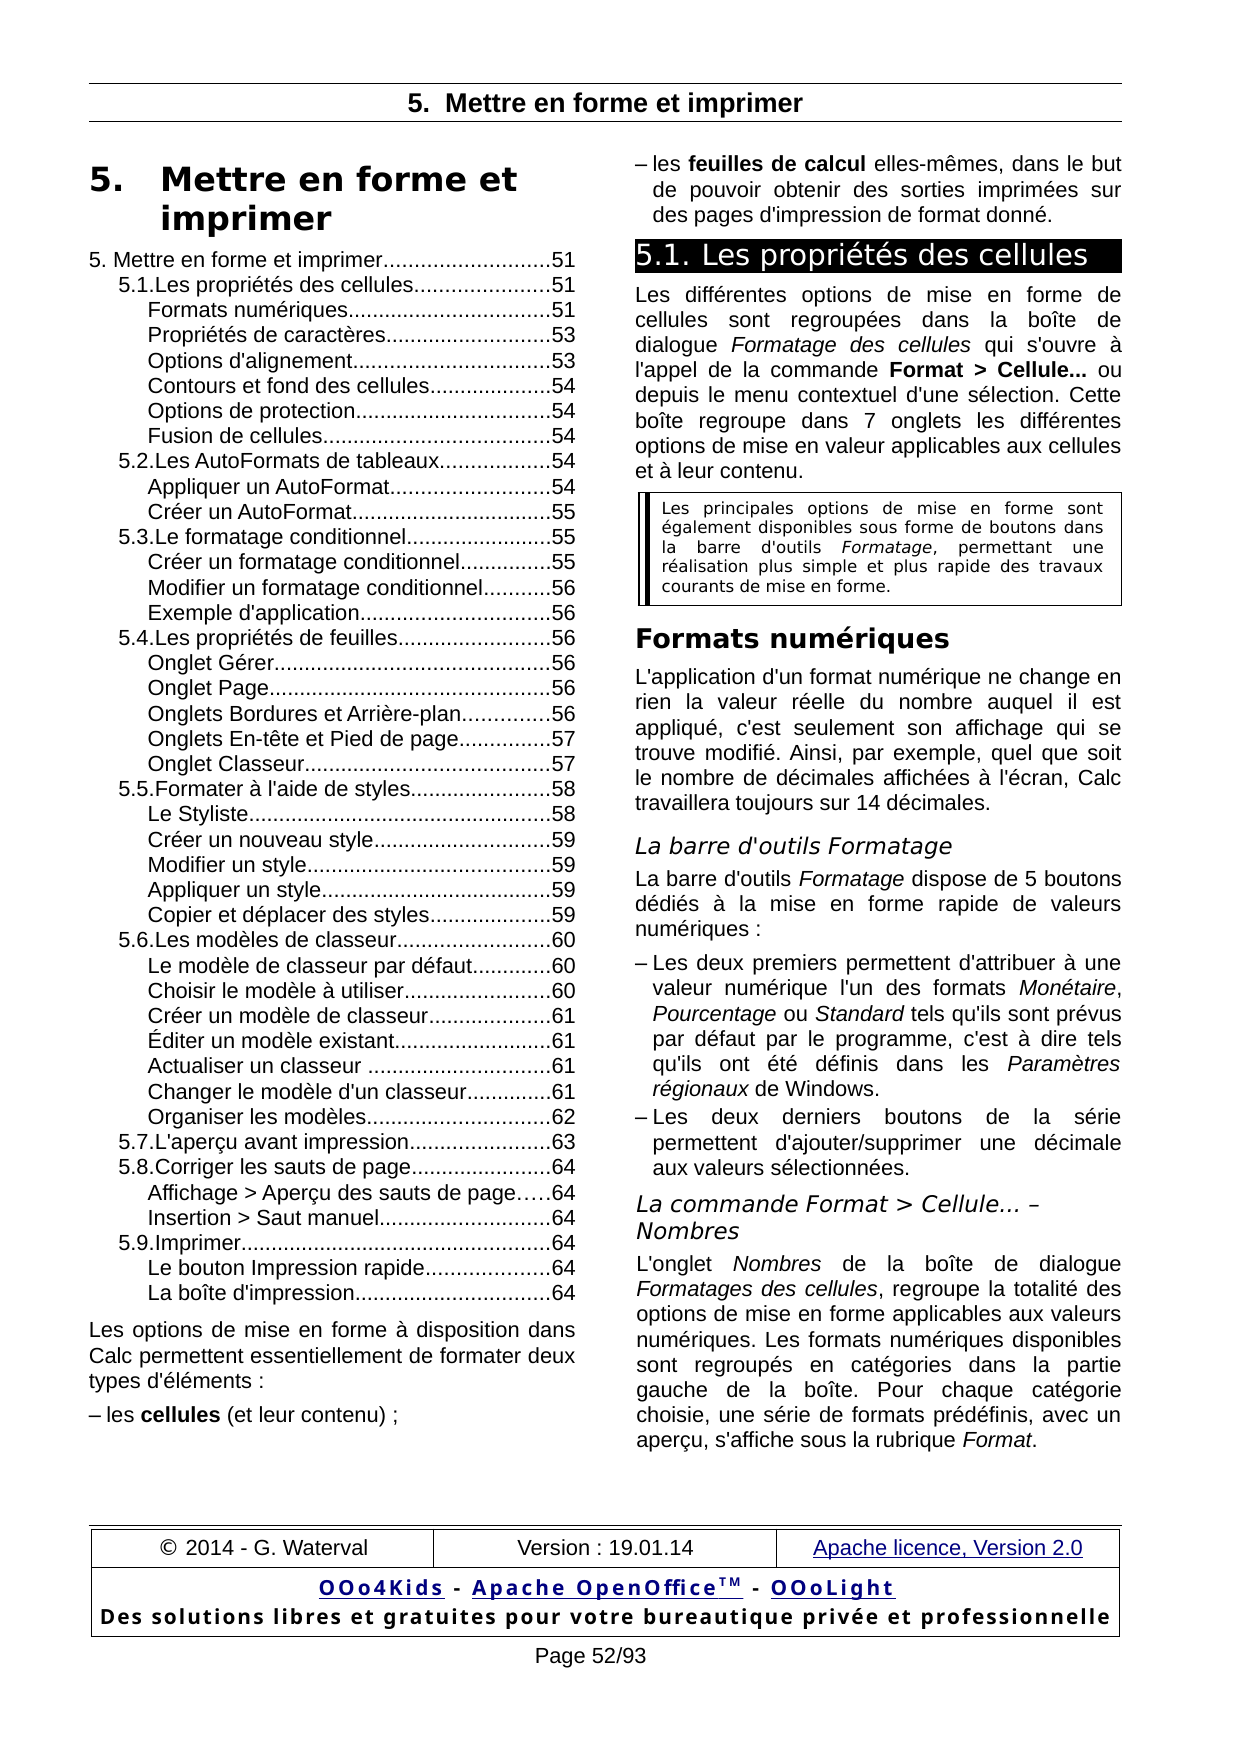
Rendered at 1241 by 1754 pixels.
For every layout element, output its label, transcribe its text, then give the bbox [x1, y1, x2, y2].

text Onglet Page 56 [147, 675, 576, 701]
text Onglet Gérer 56 [147, 650, 576, 675]
text Copier et déplacer des styles 59 [147, 902, 576, 927]
subtitle Formats numériques [635, 623, 1122, 655]
text Appliquer un AutoFormat 54 [147, 474, 576, 499]
text Créer un AutoFormat 55 [147, 499, 576, 524]
text L'onglet Nombres de la boîte de dialogue Formatages des cellules, regroupe la totalité des options de mise en forme applicables aux valeurs numériques. Les formats numériques disponibles sont regroupés en catégories dans la partie gauche de la boîte. Pour chaque catégorie choisie, une série de formats prédéfinis, avec un aperçu, s'affiche sous la rubrique Format. [636, 1251, 1122, 1452]
text Appliquer un style 59 [147, 877, 576, 902]
subtitle Mettre en forme et imprimer [88, 160, 576, 238]
text Créer un formatage conditionnel 55 [147, 549, 576, 574]
text Affichage > Aperçu des sauts de page 64 [147, 1179, 576, 1205]
table_header Les principales options de mise en forme sont également disponibles sous forme de boutons dans la barre d'outils Formatage, permettant une réalisation plus simple et plus rapide des travaux courants de mise en forme. [650, 493, 1121, 605]
list les cellules (et leur contenu) ; [88, 1402, 576, 1427]
subtitle Les propriétés des cellules [635, 239, 1122, 273]
text 5.7.L'aperçu avant impression 63 [118, 1129, 576, 1154]
text 5.9.Imprimer 64 [118, 1230, 576, 1255]
text Le Styliste 58 [147, 801, 576, 827]
text Modifier un style 59 [147, 852, 576, 877]
text Organiser les modèles 62 [147, 1104, 576, 1129]
text Actualiser un classeur 61 [147, 1053, 576, 1079]
text Le bouton Impression rapide 64 [147, 1255, 576, 1280]
text Créer un modèle de classeur 61 [147, 1003, 576, 1028]
text Options de protection 54 [147, 398, 576, 423]
text Créer un nouveau style 59 [147, 827, 576, 852]
text La boîte d'impression 64 [147, 1280, 576, 1306]
text Propriétés de caractères 53 [147, 322, 576, 348]
text Fusion de cellules 54 [147, 423, 576, 448]
text 5.2.Les AutoFormats de tableaux 54 [118, 448, 576, 474]
text 5.3.Le formatage conditionnel 55 [118, 524, 576, 549]
text Onglets En-tête et Pied de page 57 [147, 726, 576, 751]
text 5.1.Les propriétés des cellules 51 [118, 272, 576, 297]
text Modifier un formatage conditionnel 56 [147, 574, 576, 600]
text Choisir le modèle à utiliser 60 [147, 978, 576, 1003]
subtitle La commande Format > Cellule... – Nombres [636, 1192, 1122, 1245]
list les feuilles de calcul elles-mêmes, dans le but de pouvoir obtenir des sorties imprimées sur des pages d'impression de format donné. [635, 151, 1122, 227]
text Changer le modèle d'un classeur 61 [147, 1079, 576, 1104]
text Onglets Bordures et Arrière-plan 56 [147, 701, 576, 726]
text Exemple d'application 56 [147, 600, 576, 625]
text Options d'alignement 53 [147, 348, 576, 373]
text 5.6.Les modèles de classeur 60 [118, 927, 576, 953]
text Les différentes options de mise en forme de cellules sont regroupées dans la boîte de dialogue Formatage des cellules qui s'ouvre à l'appel de la commande Format > Cellule... ou depuis le menu contextuel d'une sélection. Cette boîte regroupe dans 7 onglets les différentes options de mise en valeur applicables aux cellules et à leur contenu. [635, 282, 1122, 483]
text Onglet Classeur 57 [147, 751, 576, 776]
text Formats numériques 51 [147, 297, 576, 322]
text 5.4.Les propriétés de feuilles 56 [118, 625, 576, 650]
text La barre d'outils Formatage dispose de 5 boutons dédiés à la mise en forme rapide de valeurs numériques : [635, 866, 1122, 941]
text Contours et fond des cellules 54 [147, 373, 576, 398]
list Les deux premiers permettent d'attribuer à une valeur numérique l'un des formats Monétaire, Pourcentage ou Standard tels qu'ils sont prévus par défaut par le programme, c'est à dire tels qu'ils ont été définis dans les Paramètres régionaux de Windows. [635, 950, 1122, 1101]
list Les deux derniers boutons de la série permettent d'ajouter/supprimer une décimale aux valeurs sélectionnées. [635, 1104, 1122, 1180]
text 5. Mettre en forme et imprimer 51 [88, 247, 576, 272]
text Le modèle de classeur par défaut 60 [147, 953, 576, 978]
text Insertion > Saut manuel 64 [147, 1205, 576, 1230]
text Éditer un modèle existant 61 [147, 1028, 576, 1053]
text L'application d'un format numérique ne change en rien la valeur réelle du nombre auquel il est appliqué, c'est seulement son affichage qui se trouve modifié. Ainsi, par exemple, quel que soit le nombre de décimales affichées à l'écran, Calc travaillera toujours sur 14 décimales. [635, 664, 1122, 815]
text 5.5.Formater à l'aide de styles 58 [118, 776, 576, 801]
subtitle La barre d'outils Formatage [635, 833, 1122, 859]
text 5.8.Corriger les sauts de page 64 [118, 1154, 576, 1179]
text Les options de mise en forme à disposition dans Calc permettent essentiellement de formater deux types d'éléments : [88, 1317, 576, 1393]
